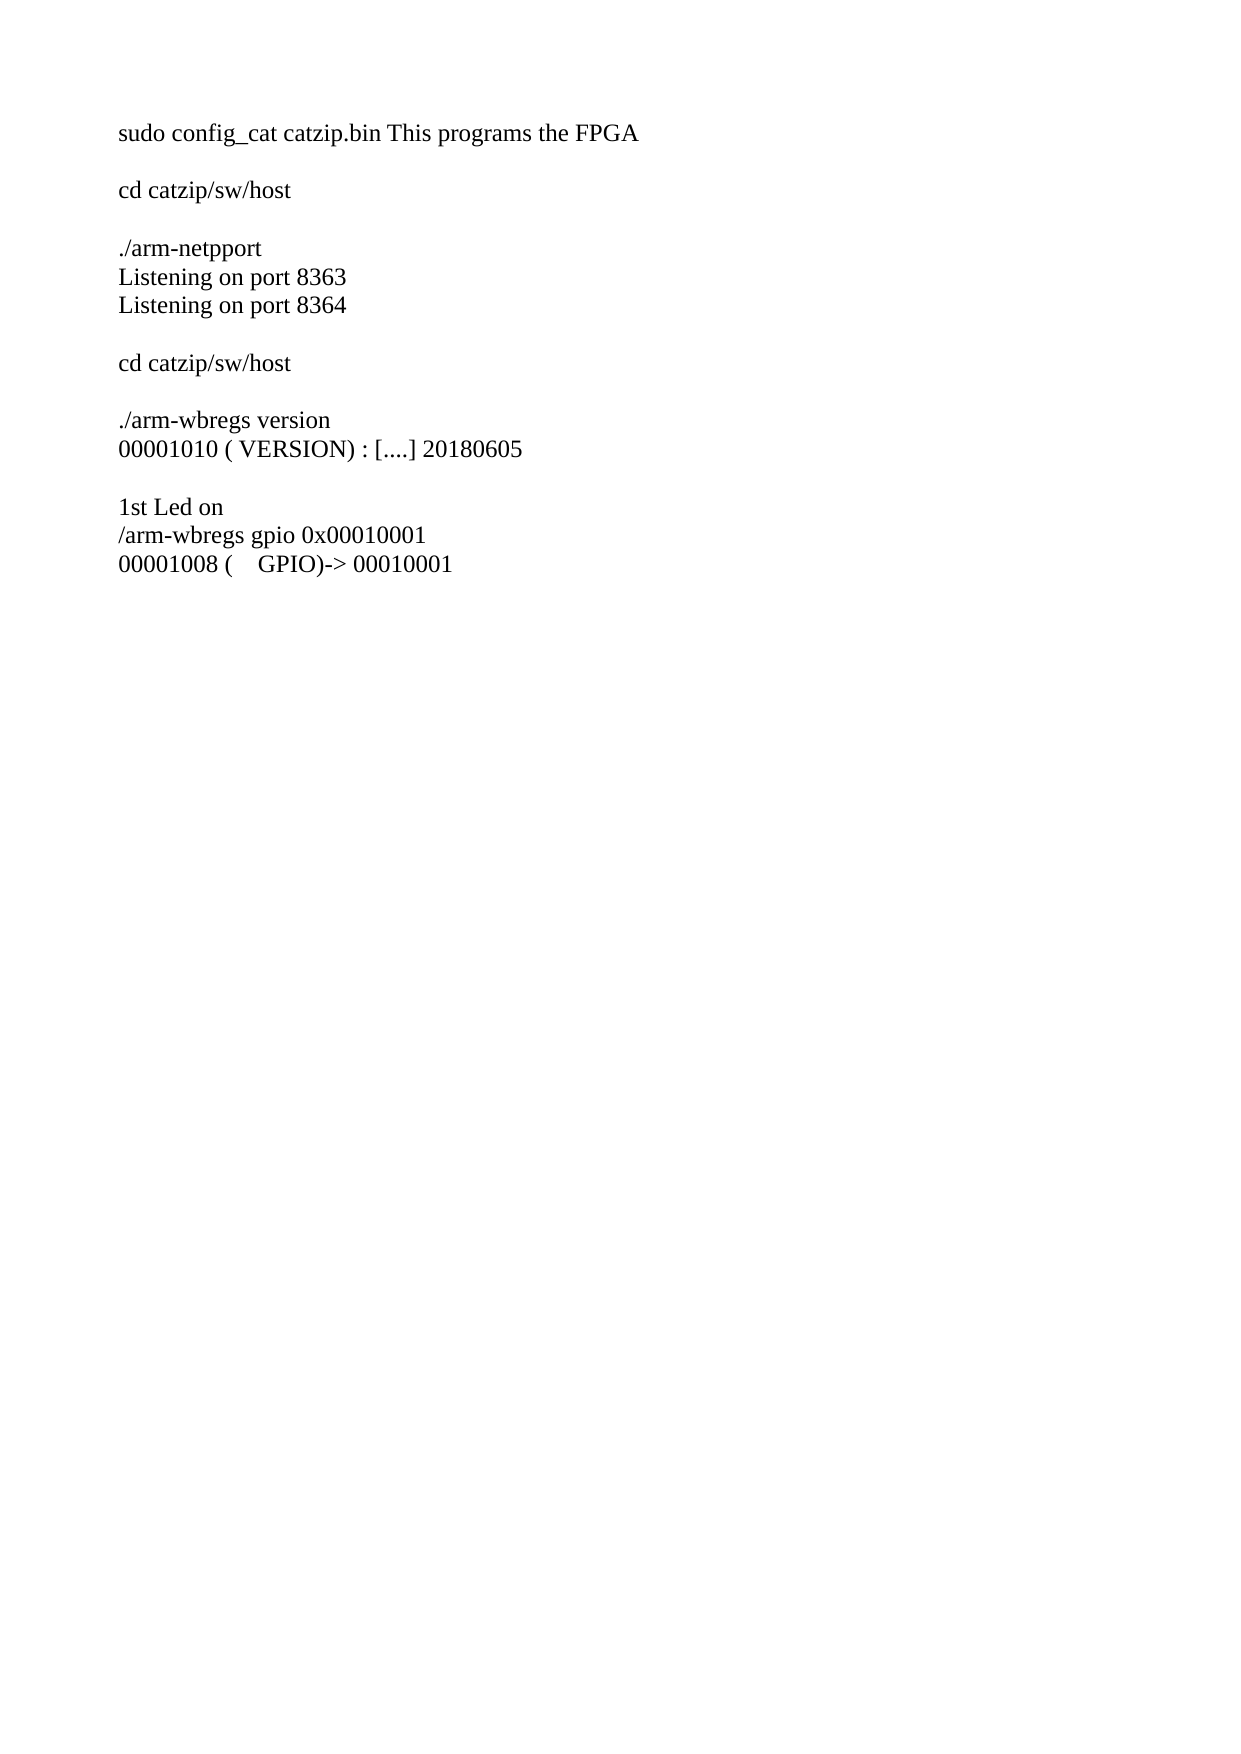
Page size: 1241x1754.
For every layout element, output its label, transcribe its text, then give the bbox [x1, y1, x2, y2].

text Listening on port 8364 [118, 291, 1122, 319]
text 00001008 ( GPIO)-> 00010001 [118, 549, 1122, 578]
text cd catzip/sw/host [118, 348, 1122, 377]
text 1st Led on [118, 492, 1122, 521]
text ./arm-wbregs version [118, 406, 1122, 434]
text /arm-wbregs gpio 0x00010001 [118, 521, 1122, 549]
text 00001010 ( VERSION) : [....] 20180605 [118, 434, 1122, 463]
text Listening on port 8363 [118, 262, 1122, 291]
text sudo config_cat catzip.bin This programs the FPGA [118, 118, 1122, 147]
text cd catzip/sw/host [118, 176, 1122, 204]
text ./arm-netpport [118, 233, 1122, 262]
